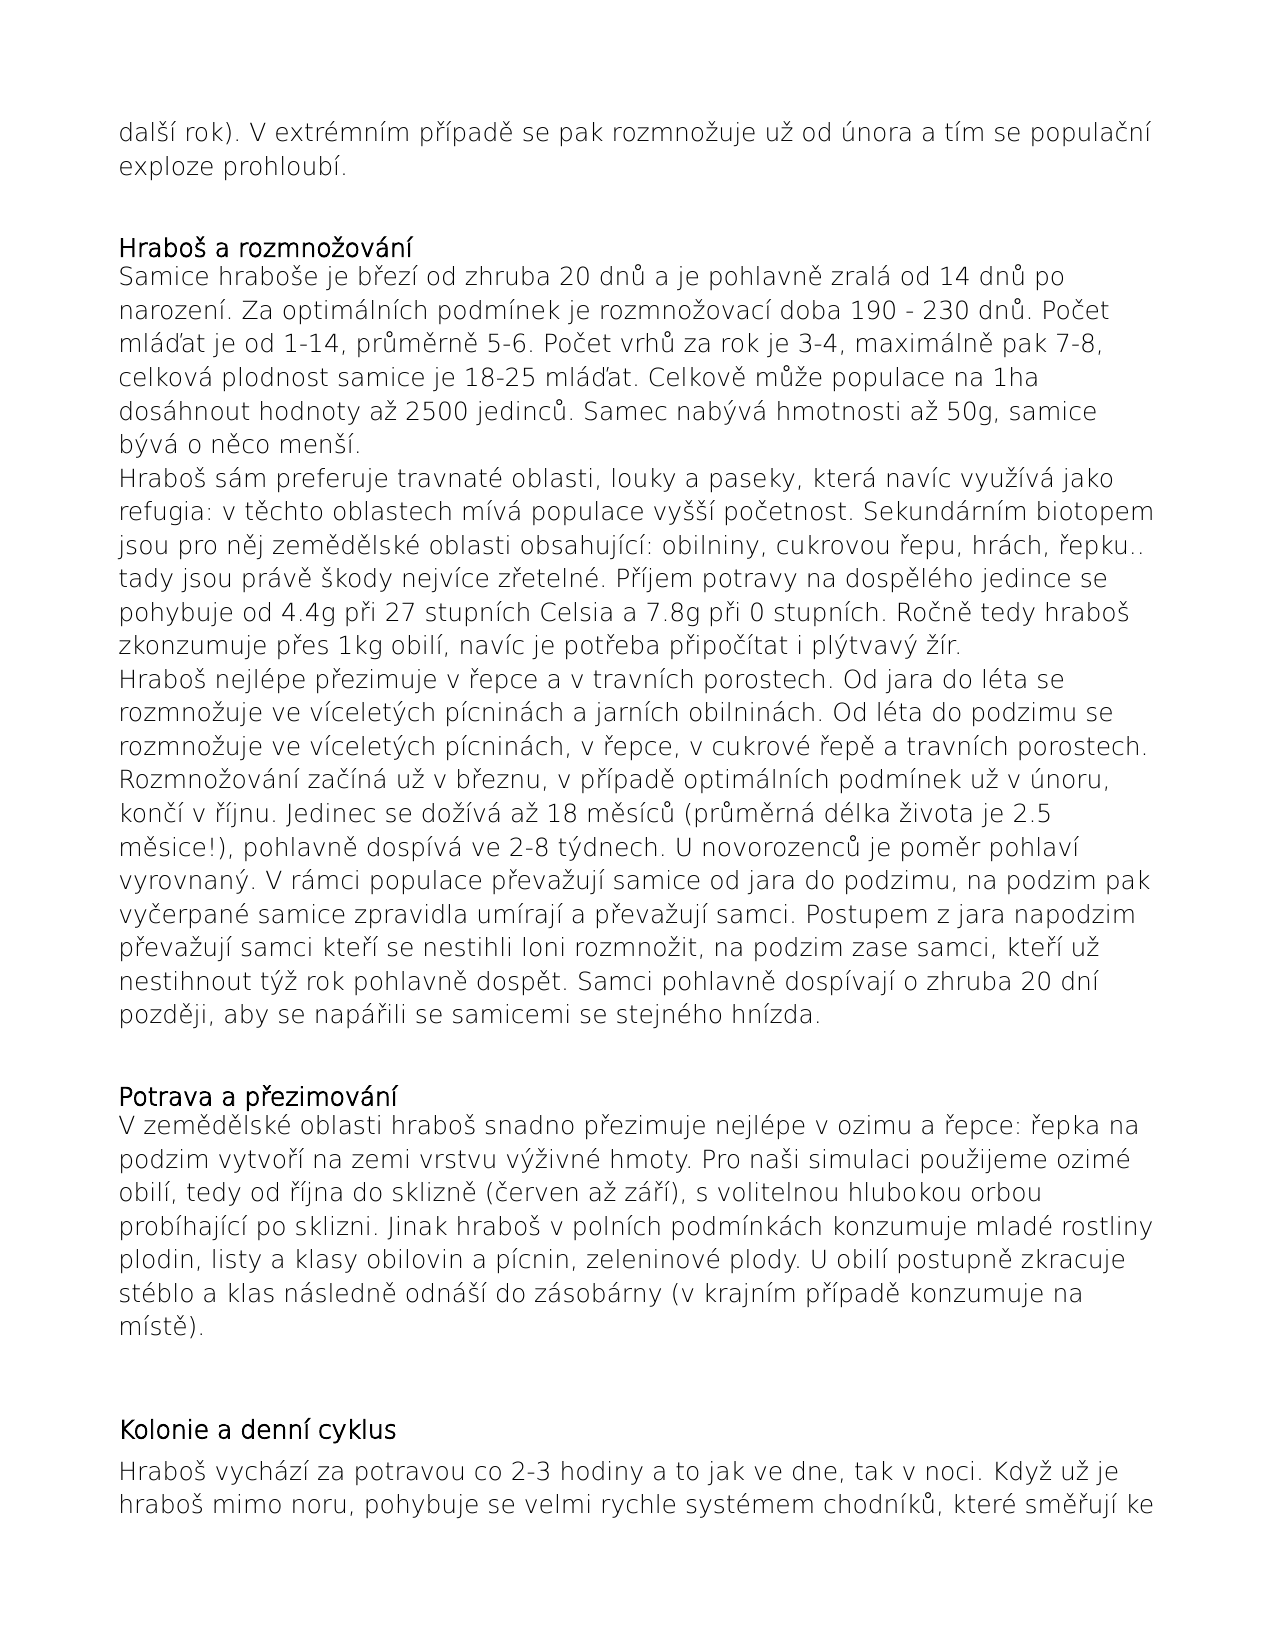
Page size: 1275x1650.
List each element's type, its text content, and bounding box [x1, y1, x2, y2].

text Potrava a přezimování [118, 1082, 1157, 1111]
text Hraboš sám preferuje travnaté oblasti, louky a paseky, která navíc využívá jako refugia: v těchto oblastech mívá populace vyšší početnost. Sekundárním biotopem jsou pro něj zemědělské oblasti obsahující: obilniny, cukrovou řepu, hrách, řepku.. tady jsou právě škody nejvíce zřetelné. Příjem potravy na dospělého jedince se pohybuje od 4.4g při 27 stupních Celsia a 7.8g při 0 stupních. Ročně tedy hraboš zkonzumuje přes 1kg obilí, navíc je potřeba připočítat i plýtvavý žír. [118, 464, 1157, 661]
subtitle Kolonie a denní cyklus [118, 1415, 1157, 1444]
text Hraboš vychází za potravou co 2-3 hodiny a to jak ve dne, tak v noci. Když už je hraboš mimo noru, pohybuje se velmi rychle systémem chodníků, které směřují ke [118, 1457, 1157, 1519]
text další rok). V extrémním případě se pak rozmnožuje už od února a tím se populační exploze prohloubí. [118, 118, 1157, 181]
text Samice hraboše je březí od zhruba 20 dnů a je pohlavně zralá od 14 dnů po narození. Za optimálních podmínek je rozmnožovací doba 190 - 230 dnů. Počet mláďat je od 1-14, průměrně 5-6. Počet vrhů za rok je 3-4, maximálně pak 7-8, celková plodnost samice je 18-25 mláďat. Celkově může populace na 1ha dosáhnout hodnoty až 2500 jedinců. Samec nabývá hmotnosti až 50g, samice bývá o něco menší. [118, 262, 1157, 459]
text Hraboš nejlépe přezimuje v řepce a v travních porostech. Od jara do léta se rozmnožuje ve víceletých pícninách a jarních obilninách. Od léta do podzimu se rozmnožuje ve víceletých pícninách, v řepce, v cukrové řepě a travních porostech. Rozmnožování začíná už v březnu, v případě optimálních podmínek už v únoru, končí v říjnu. Jedinec se dožívá až 18 měsíců (průměrná délka života je 2.5 měsice!), pohlavně dospívá ve 2-8 týdnech. U novorozenců je poměr pohlaví vyrovnaný. V rámci populace převažují samice od jara do podzimu, na podzim pak vyčerpané samice zpravidla umírají a převažují samci. Postupem z jara napodzim převažují samci kteří se nestihli loni rozmnožit, na podzim zase samci, kteří už nestihnout týž rok pohlavně dospět. Samci pohlavně dospívají o zhruba 20 dní později, aby se napářili se samicemi se stejného hnízda. [118, 665, 1157, 1029]
text V zemědělské oblasti hraboš snadno přezimuje nejlépe v ozimu a řepce: řepka na podzim vytvoří na zemi vrstvu výživné hmoty. Pro naši simulaci použijeme ozimé obilí, tedy od října do sklizně (červen až září), s volitelnou hlubokou orbou probíhající po sklizni. Jinak hraboš v polních podmínkách konzumuje mladé rostliny plodin, listy a klasy obilovin a pícnin, zeleninové plody. U obilí postupně zkracuje stéblo a klas následně odnáší do zásobárny (v krajním případě konzumuje na místě). [118, 1111, 1157, 1342]
text Hraboš a rozmnožování [118, 233, 1157, 262]
